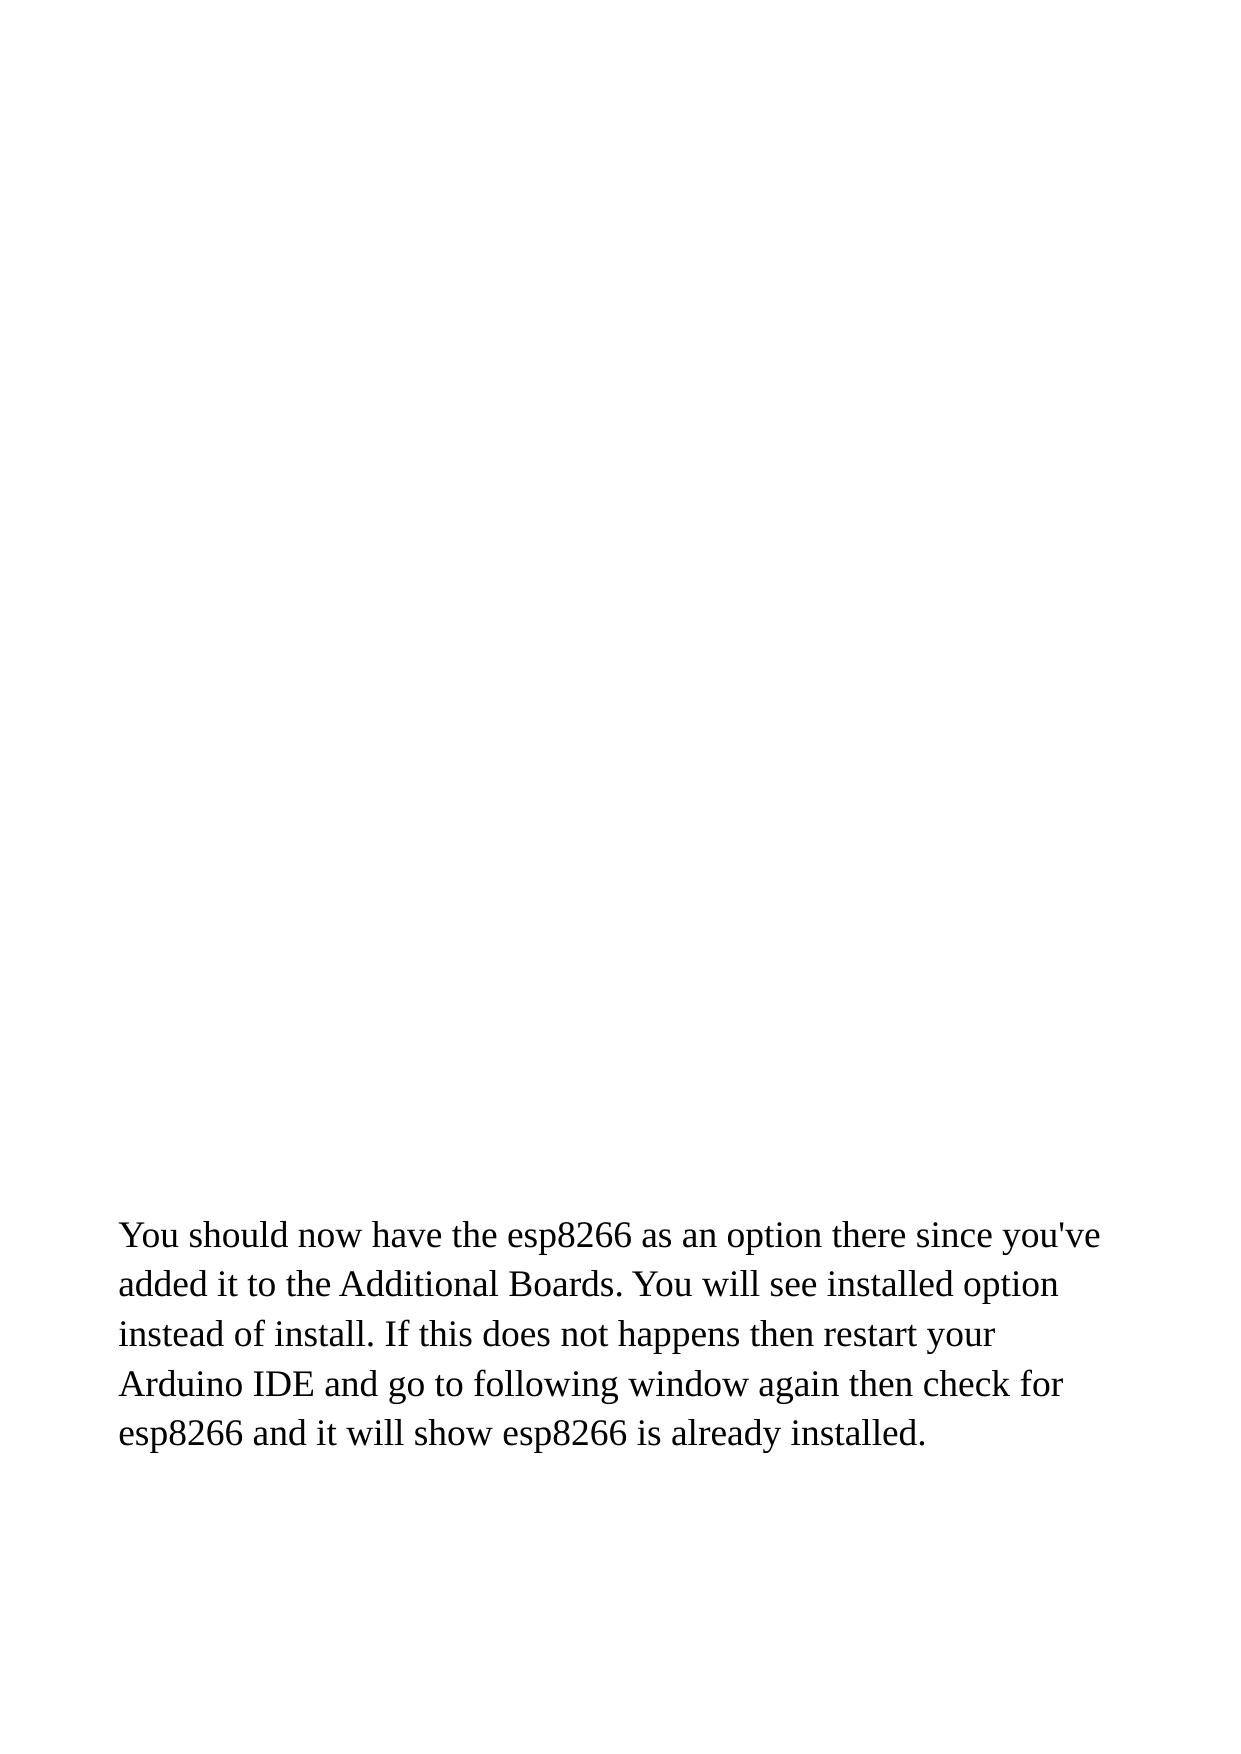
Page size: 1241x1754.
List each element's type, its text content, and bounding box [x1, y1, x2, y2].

text You should now have the esp8266 as an option there since you've added it to the Additional Boards. You will see installed option instead of install. If this does not happens then restart your Arduino IDE and go to following window again then check for esp8266 and it will show esp8266 is already installed. [118, 118, 1122, 1454]
